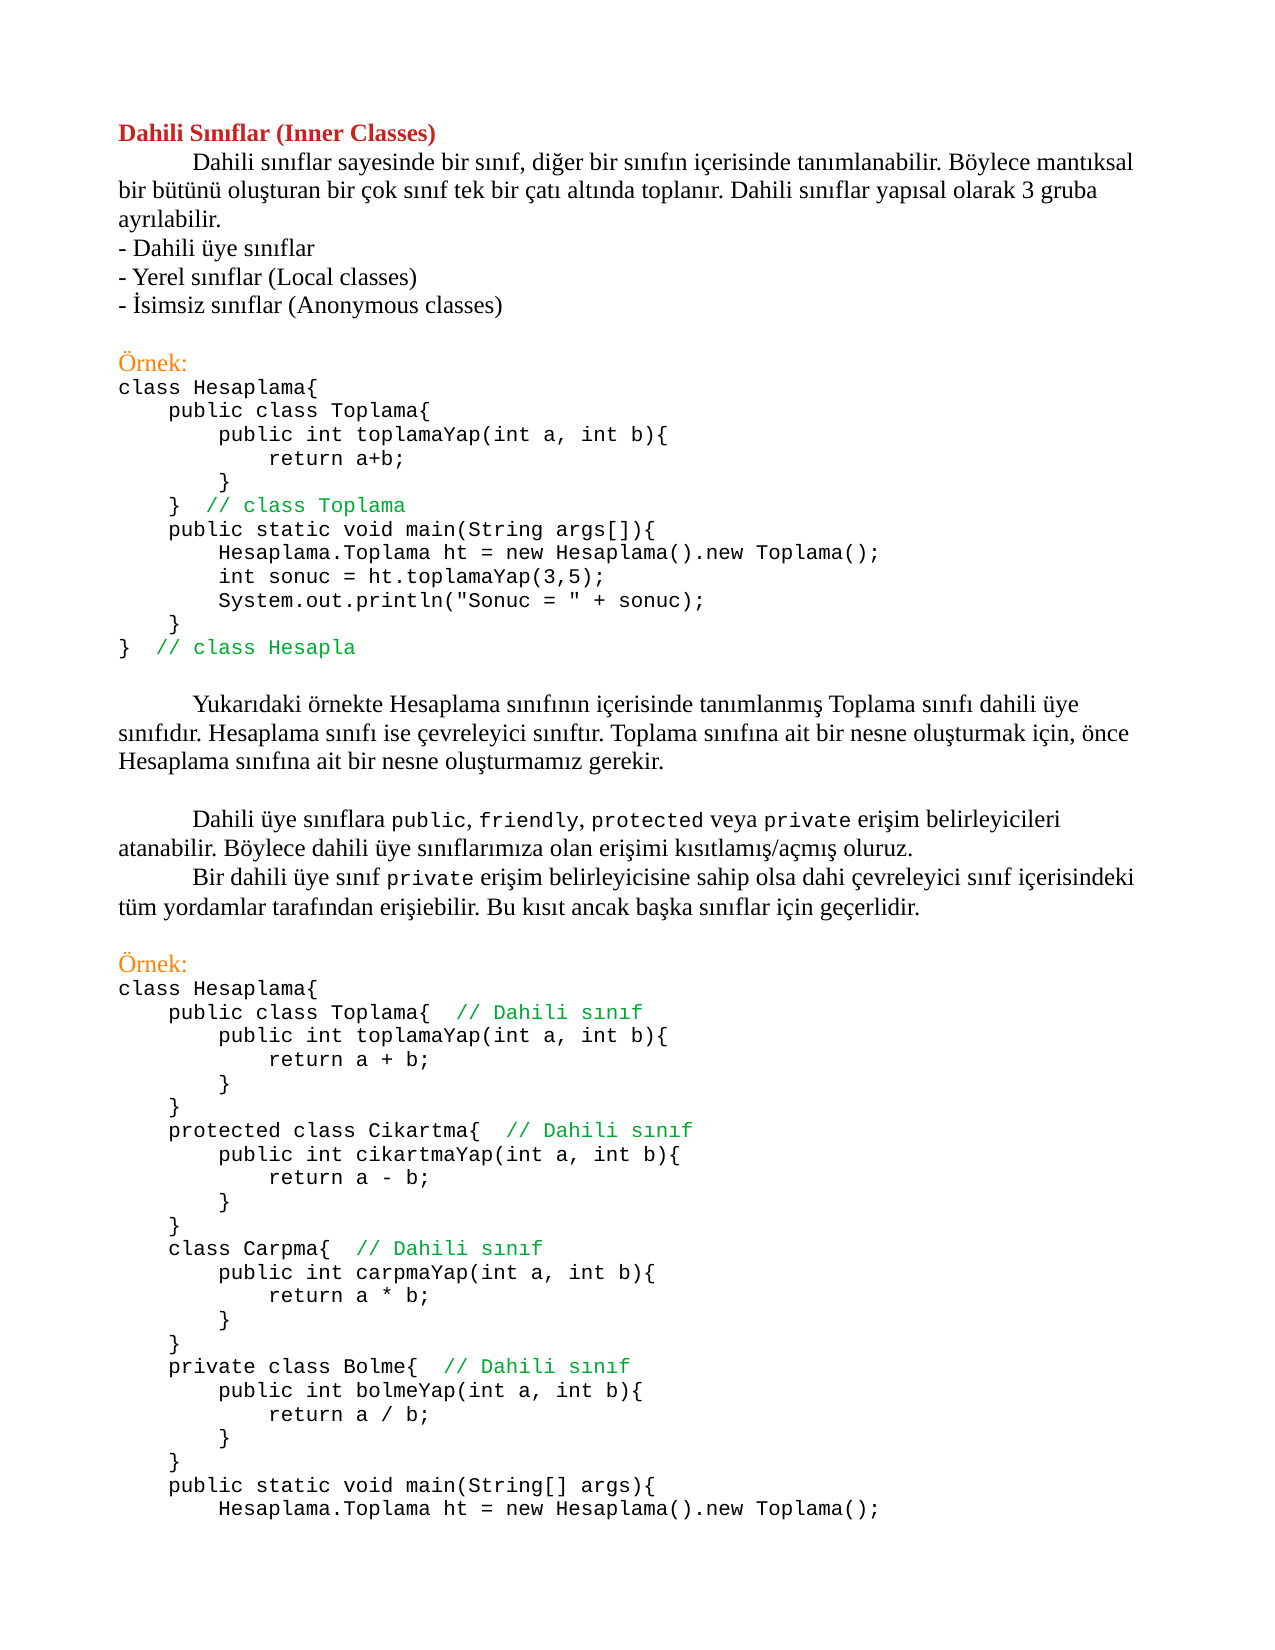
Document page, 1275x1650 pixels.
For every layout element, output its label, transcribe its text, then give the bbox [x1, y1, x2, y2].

text Hesaplama.Toplama ht = new Hesaplama().new Toplama(); [118, 542, 1157, 566]
text - Dahili üye sınıflar [118, 233, 1157, 262]
text } // class Toplama [118, 495, 1157, 519]
text } [118, 1073, 1157, 1096]
text public int toplamaYap(int a, int b){ [118, 424, 1157, 448]
text System.out.println("Sonuc = " + sonuc); [118, 590, 1157, 613]
text } [118, 471, 1157, 495]
text Dahili üye sınıflara public, friendly, protected veya private erişim belirleyicileri atanabilir. Böylece dahili üye sınıflarımıza olan erişimi kısıtlamış/açmış oluruz. [118, 804, 1157, 862]
text public int toplamaYap(int a, int b){ [118, 1025, 1157, 1049]
text } // class Hesapla [118, 637, 1157, 661]
text } [118, 1214, 1157, 1238]
text public static void main(String args[]){ [118, 519, 1157, 542]
text return a * b; [118, 1286, 1157, 1309]
text private class Bolme{ // Dahili sınıf [118, 1356, 1157, 1380]
text Örnek: [118, 949, 1157, 978]
text } [118, 1333, 1157, 1356]
text class Hesaplama{ [118, 978, 1157, 1002]
text public int cikartmaYap(int a, int b){ [118, 1144, 1157, 1167]
text Dahili Sınıflar (Inner Classes) [118, 118, 1157, 147]
text Dahili sınıflar sayesinde bir sınıf, diğer bir sınıfın içerisinde tanımlanabilir. Böylece mantıksal bir bütünü oluşturan bir çok sınıf tek bir çatı altında toplanır. Dahili sınıflar yapısal olarak 3 gruba ayrılabilir. [118, 147, 1157, 233]
text - Yerel sınıflar (Local classes) [118, 262, 1157, 291]
text } [118, 1427, 1157, 1451]
text class Carpma{ // Dahili sınıf [118, 1238, 1157, 1262]
text public int carpmaYap(int a, int b){ [118, 1262, 1157, 1286]
text } [118, 1309, 1157, 1333]
text } [118, 1451, 1157, 1475]
text Hesaplama.Toplama ht = new Hesaplama().new Toplama(); [118, 1498, 1157, 1522]
text int sonuc = ht.toplamaYap(3,5); [118, 566, 1157, 590]
text return a / b; [118, 1404, 1157, 1427]
text } [118, 1191, 1157, 1214]
text } [118, 613, 1157, 637]
text - İsimsiz sınıflar (Anonymous classes) [118, 291, 1157, 319]
text public class Toplama{ // Dahili sınıf [118, 1002, 1157, 1025]
text return a + b; [118, 1049, 1157, 1073]
text class Hesaplama{ [118, 377, 1157, 401]
text public int bolmeYap(int a, int b){ [118, 1380, 1157, 1404]
text } [118, 1096, 1157, 1120]
text Yukarıdaki örnekte Hesaplama sınıfının içerisinde tanımlanmış Toplama sınıfı dahili üye sınıfıdır. Hesaplama sınıfı ise çevreleyici sınıftır. Toplama sınıfına ait bir nesne oluşturmak için, önce Hesaplama sınıfına ait bir nesne oluşturmamız gerekir. [118, 689, 1157, 775]
text Örnek: [118, 348, 1157, 377]
text return a+b; [118, 448, 1157, 471]
text Bir dahili üye sınıf private erişim belirleyicisine sahip olsa dahi çevreleyici sınıf içerisindeki tüm yordamlar tarafından erişiebilir. Bu kısıt ancak başka sınıflar için geçerlidir. [118, 862, 1157, 921]
text public class Toplama{ [118, 401, 1157, 424]
text public static void main(String[] args){ [118, 1475, 1157, 1498]
text return a - b; [118, 1167, 1157, 1191]
text protected class Cikartma{ // Dahili sınıf [118, 1120, 1157, 1144]
